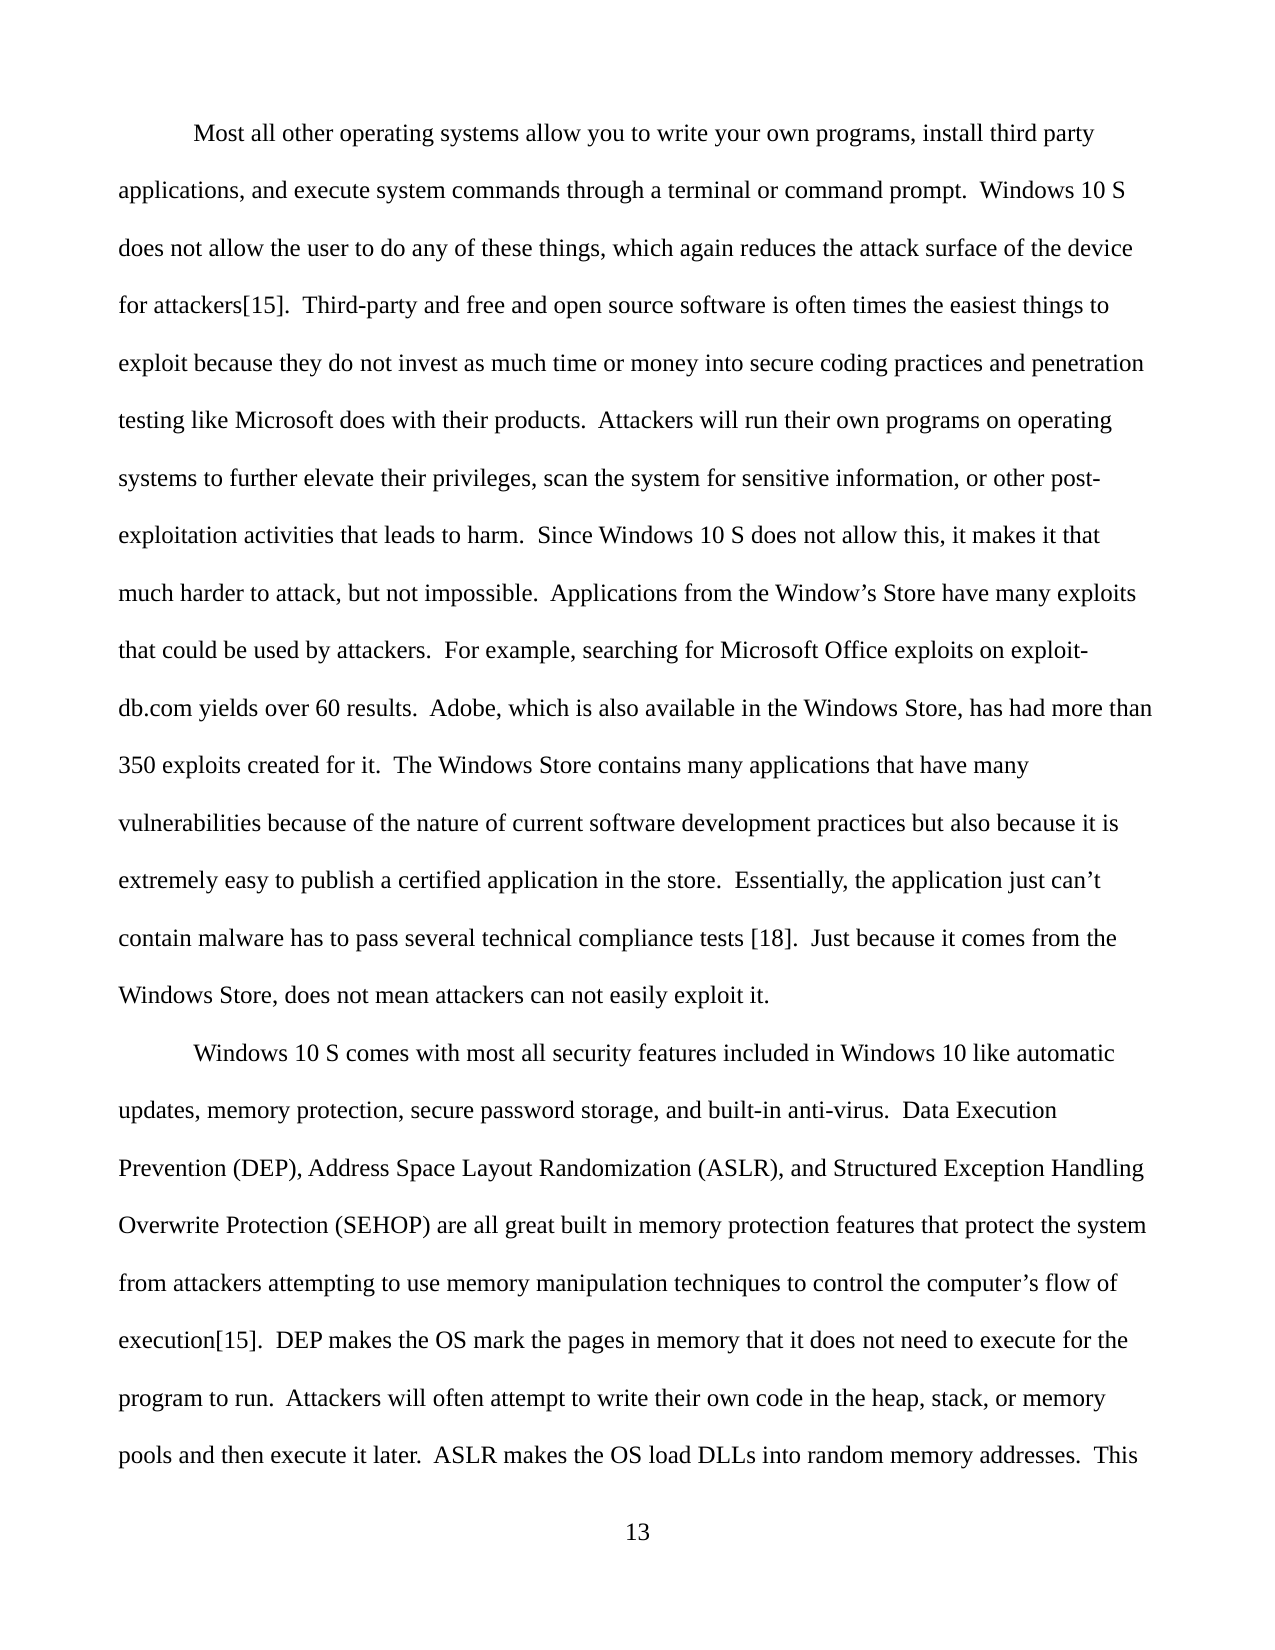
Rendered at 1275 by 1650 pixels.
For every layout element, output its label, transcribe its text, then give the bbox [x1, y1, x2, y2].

text Most all other operating systems allow you to write your own programs, install third party applications, and execute system commands through a terminal or command prompt. Windows 10 S does not allow the user to do any of these things, which again reduces the attack surface of the device for attackers[15]. Third-party and free and open source software is often times the easiest things to exploit because they do not invest as much time or money into secure coding practices and penetration testing like Microsoft does with their products. Attackers will run their own programs on operating systems to further elevate their privileges, scan the system for sensitive information, or other post-exploitation activities that leads to harm. Since Windows 10 S does not allow this, it makes it that much harder to attack, but not impossible. Applications from the Window’s Store have many exploits that could be used by attackers. For example, searching for Microsoft Office exploits on exploit-db.com yields over 60 results. Adobe, which is also available in the Windows Store, has had more than 350 exploits created for it. The Windows Store contains many applications that have many vulnerabilities because of the nature of current software development practices but also because it is extremely easy to publish a certified application in the store. Essentially, the application just can’t contain malware has to pass several technical compliance tests [18]. Just because it comes from the Windows Store, does not mean attackers can not easily exploit it. [118, 118, 1157, 1009]
text Windows 10 S comes with most all security features included in Windows 10 like automatic updates, memory protection, secure password storage, and built-in anti-virus. Data Execution Prevention (DEP), Address Space Layout Randomization (ASLR), and Structured Exception Handling Overwrite Protection (SEHOP) are all great built in memory protection features that protect the system from attackers attempting to use memory manipulation techniques to control the computer’s flow of execution[15]. DEP makes the OS mark the pages in memory that it does not need to execute for the program to run. Attackers will often attempt to write their own code in the heap, stack, or memory pools and then execute it later. ASLR makes the OS load DLLs into random memory addresses. This [118, 1038, 1157, 1469]
